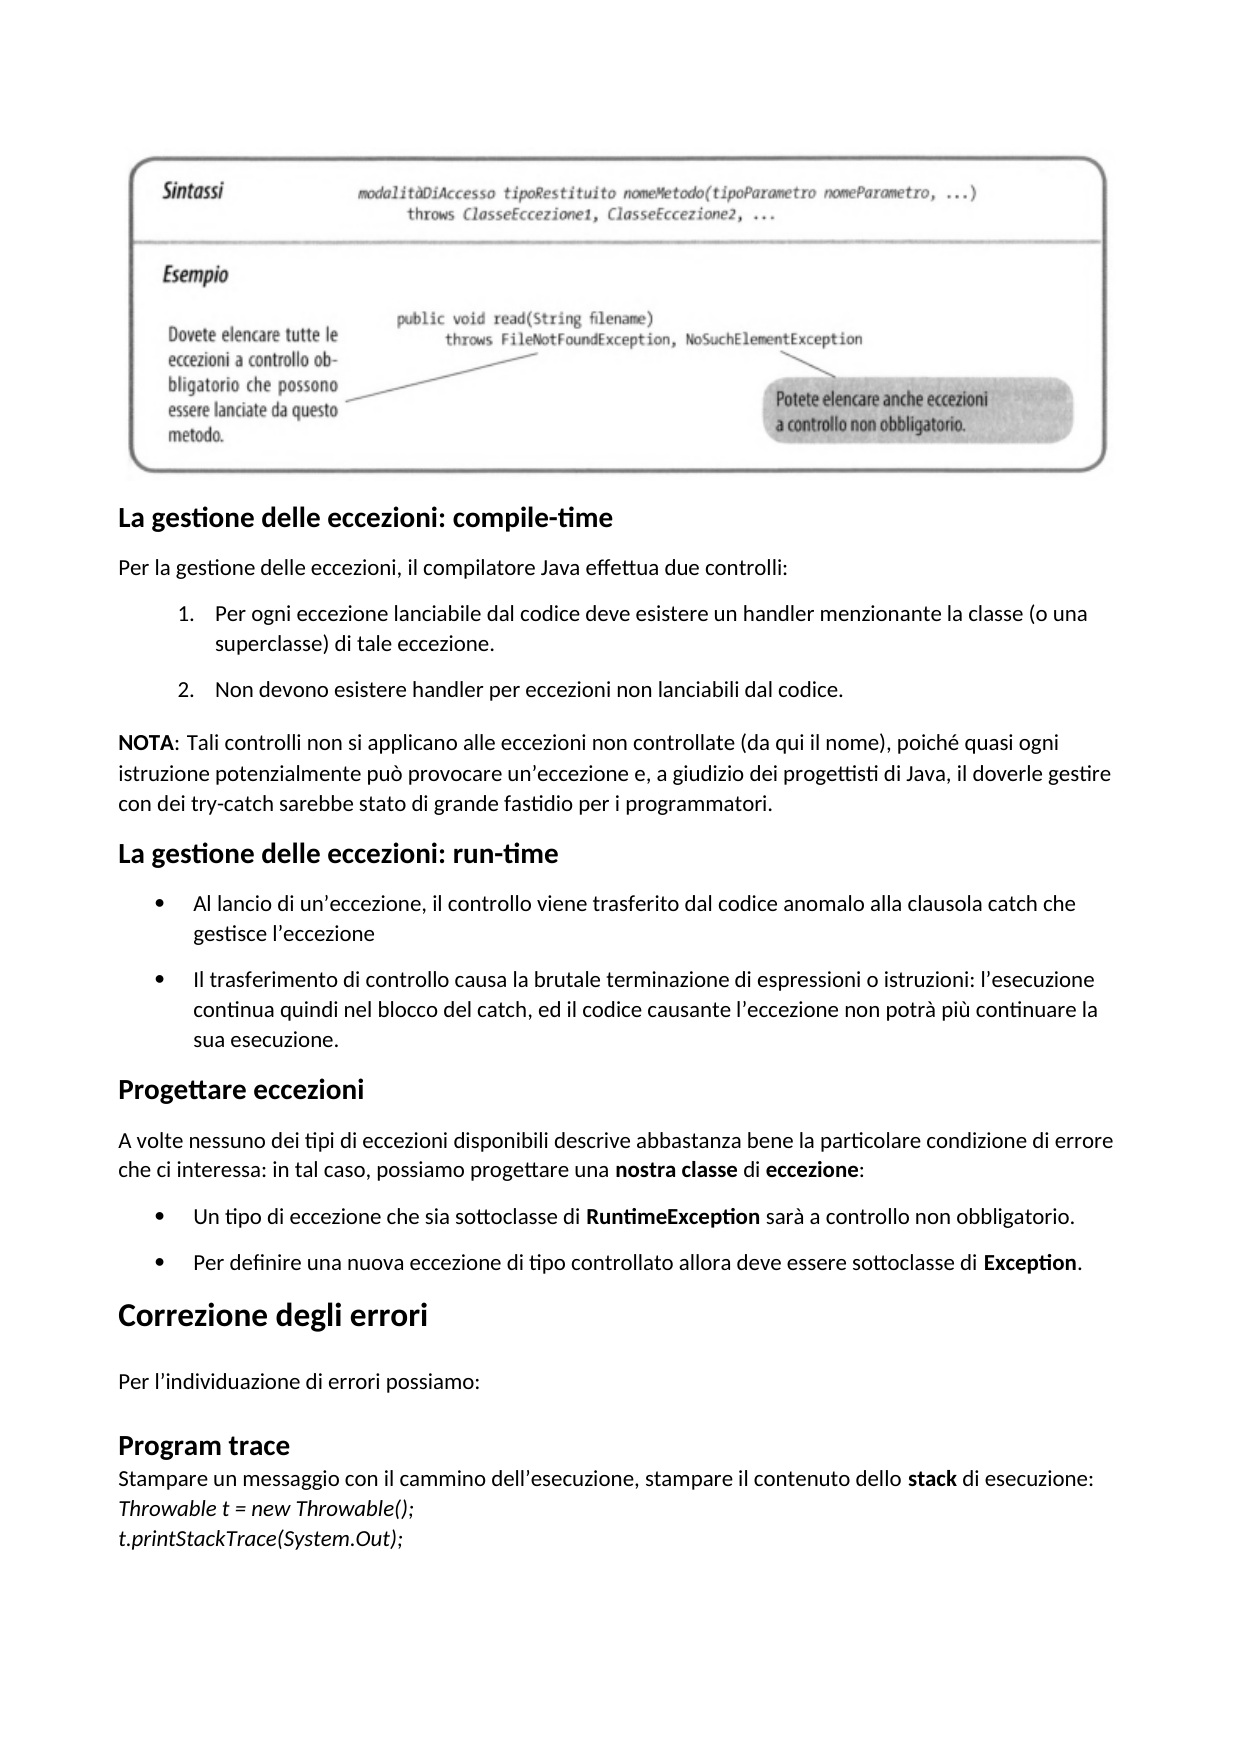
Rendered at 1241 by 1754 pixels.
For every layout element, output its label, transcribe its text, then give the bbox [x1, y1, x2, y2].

list Per ogni eccezione lanciabile dal codice deve esistere un handler menzionante la classe (o una superclasse) di tale eccezione. [177, 599, 1122, 657]
list Un tipo di eccezione che sia sottoclasse di RuntimeException sarà a controllo non obbligatorio. [156, 1202, 1122, 1230]
list Il trasferimento di controllo causa la brutale terminazione di espressioni o istruzioni: l’esecuzione continua quindi nel blocco del catch, ed il codice causante l’eccezione non potrà più continuare la sua esecuzione. [156, 966, 1122, 1053]
text Per la gestione delle eccezioni, il compilatore Java effettua due controlli: [118, 553, 1122, 581]
text Throwable t = new Throwable(); [118, 1494, 1122, 1522]
text Stampare un messaggio con il cammino dell’esecuzione, stampare il contenuto dello stack di esecuzione: [118, 1464, 1122, 1492]
text t.printStackTrace(System.Out); [118, 1524, 1122, 1552]
list Al lancio di un’eccezione, il controllo viene trasferito dal codice anomalo alla clausola catch che gestisce l’eccezione [156, 889, 1122, 947]
text Correzione degli errori [118, 1294, 1122, 1335]
text Program trace [118, 1427, 1122, 1462]
list Non devono esistere handler per eccezioni non lanciabili dal codice. [177, 676, 1122, 703]
text La gestione delle eccezioni: compile-time [118, 499, 1122, 534]
text La gestione delle eccezioni: run-time [118, 835, 1122, 871]
text NOTA: Tali controlli non si applicano alle eccezioni non controllate (da qui il nome), poiché quasi ogni istruzione potenzialmente può provocare un’eccezione e, a giudizio dei progettisti di Java, il doverle gestire con dei try-catch sarebbe stato di grande fastidio per i programmatori. [118, 722, 1122, 817]
text Per l’individuazione di errori possiamo: [118, 1367, 1122, 1395]
list Per definire una nuova eccezione di tipo controllato allora deve essere sottoclasse di Exception. [156, 1248, 1122, 1276]
text Progettare eccezioni [118, 1071, 1122, 1107]
text A volte nessuno dei tipi di eccezioni disponibili descrive abbastanza bene la particolare condizione di errore che ci interessa: in tal caso, possiamo progettare una nostra classe di eccezione: [118, 1126, 1122, 1183]
